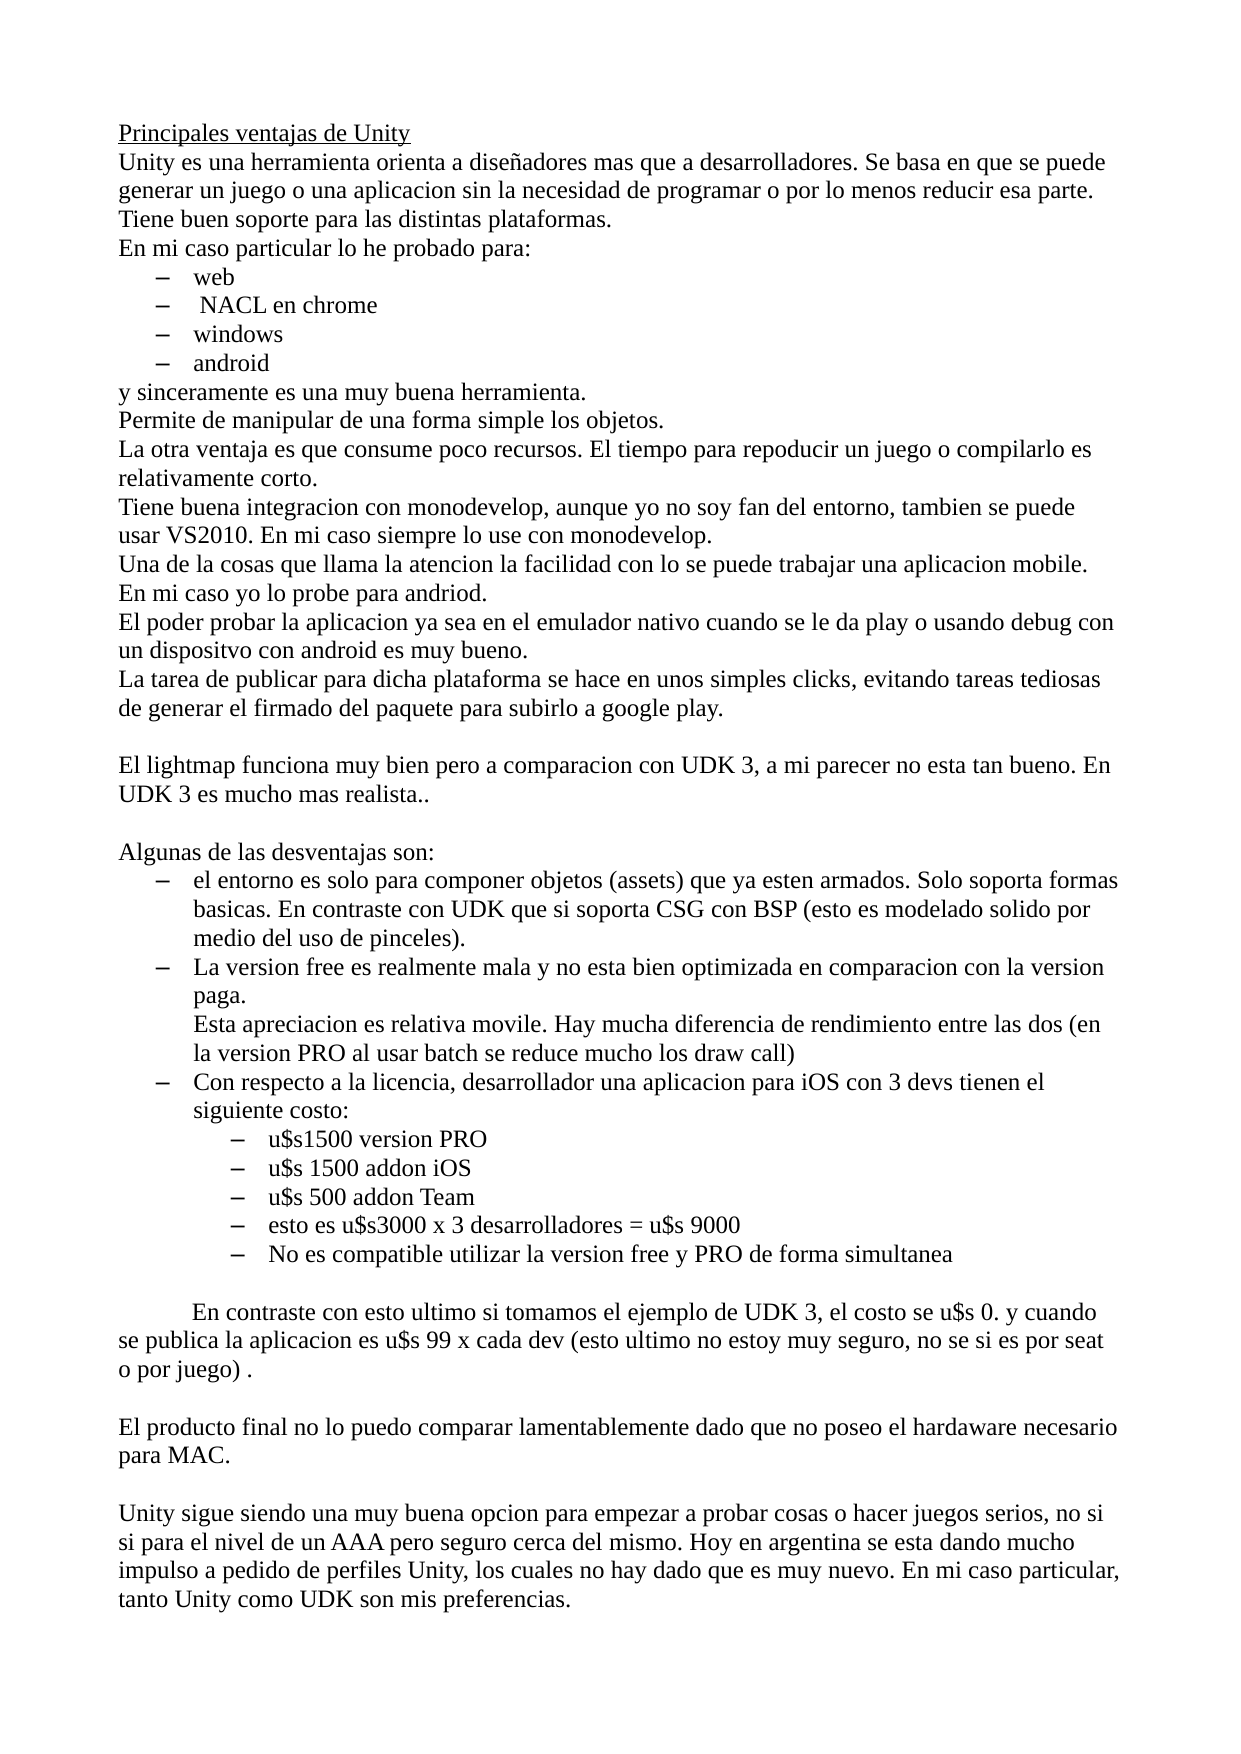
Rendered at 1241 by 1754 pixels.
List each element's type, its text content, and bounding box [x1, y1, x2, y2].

list NACL en chrome [156, 291, 1122, 319]
text Permite de manipular de una forma simple los objetos. [118, 406, 1122, 434]
list u$s 1500 addon iOS [231, 1153, 1122, 1182]
text Algunas de las desventajas son: [118, 837, 1122, 866]
list el entorno es solo para componer objetos (assets) que ya esten armados. Solo soporta formas basicas. En contraste con UDK que si soporta CSG con BSP (esto es modelado solido por medio del uso de pinceles). [156, 866, 1122, 952]
text Unity es una herramienta orienta a diseñadores mas que a desarrolladores. Se basa en que se puede generar un juego o una aplicacion sin la necesidad de programar o por lo menos reducir esa parte. [118, 147, 1122, 204]
text Tiene buena integracion con monodevelop, aunque yo no soy fan del entorno, tambien se puede usar VS2010. En mi caso siempre lo use con monodevelop. [118, 492, 1122, 549]
text El producto final no lo puedo comparar lamentablemente dado que no poseo el hardaware necesario para MAC. [118, 1412, 1122, 1469]
list esto es u$s3000 x 3 desarrolladores = u$s 9000 [231, 1211, 1122, 1239]
text Unity sigue siendo una muy buena opcion para empezar a probar cosas o hacer juegos serios, no si si para el nivel de un AAA pero seguro cerca del mismo. Hoy en argentina se esta dando mucho impulso a pedido de perfiles Unity, los cuales no hay dado que es muy nuevo. En mi caso particular, tanto Unity como UDK son mis preferencias. [118, 1498, 1122, 1613]
text La tarea de publicar para dicha plataforma se hace en unos simples clicks, evitando tareas tediosas de generar el firmado del paquete para subirlo a google play. [118, 664, 1122, 722]
text La otra ventaja es que consume poco recursos. El tiempo para repoducir un juego o compilarlo es relativamente corto. [118, 434, 1122, 492]
list No es compatible utilizar la version free y PRO de forma simultanea [231, 1239, 1122, 1268]
text El lightmap funciona muy bien pero a comparacion con UDK 3, a mi parecer no esta tan bueno. En UDK 3 es mucho mas realista.. [118, 751, 1122, 808]
text En mi caso yo lo probe para andriod. [118, 578, 1122, 607]
text En mi caso particular lo he probado para: [118, 233, 1122, 262]
list La version free es realmente mala y no esta bien optimizada en comparacion con la version paga. [156, 952, 1122, 1009]
list Esta apreciacion es relativa movile. Hay mucha diferencia de rendimiento entre las dos (en la version PRO al usar batch se reduce mucho los draw call) [156, 1009, 1122, 1067]
text Principales ventajas de Unity [118, 118, 1122, 147]
list u$s1500 version PRO [231, 1124, 1122, 1153]
list u$s 500 addon Team [231, 1182, 1122, 1211]
text En contraste con esto ultimo si tomamos el ejemplo de UDK 3, el costo se u$s 0. y cuando se publica la aplicacion es u$s 99 x cada dev (esto ultimo no estoy muy seguro, no se si es por seat o por juego) . [118, 1297, 1122, 1383]
list android [156, 348, 1122, 377]
text Una de la cosas que llama la atencion la facilidad con lo se puede trabajar una aplicacion mobile. [118, 549, 1122, 578]
text El poder probar la aplicacion ya sea en el emulador nativo cuando se le da play o usando debug con un dispositvo con android es muy bueno. [118, 607, 1122, 664]
list web [156, 262, 1122, 291]
list windows [156, 319, 1122, 348]
text y sinceramente es una muy buena herramienta. [118, 377, 1122, 406]
list Con respecto a la licencia, desarrollador una aplicacion para iOS con 3 devs tienen el siguiente costo: [156, 1067, 1122, 1124]
text Tiene buen soporte para las distintas plataformas. [118, 204, 1122, 233]
